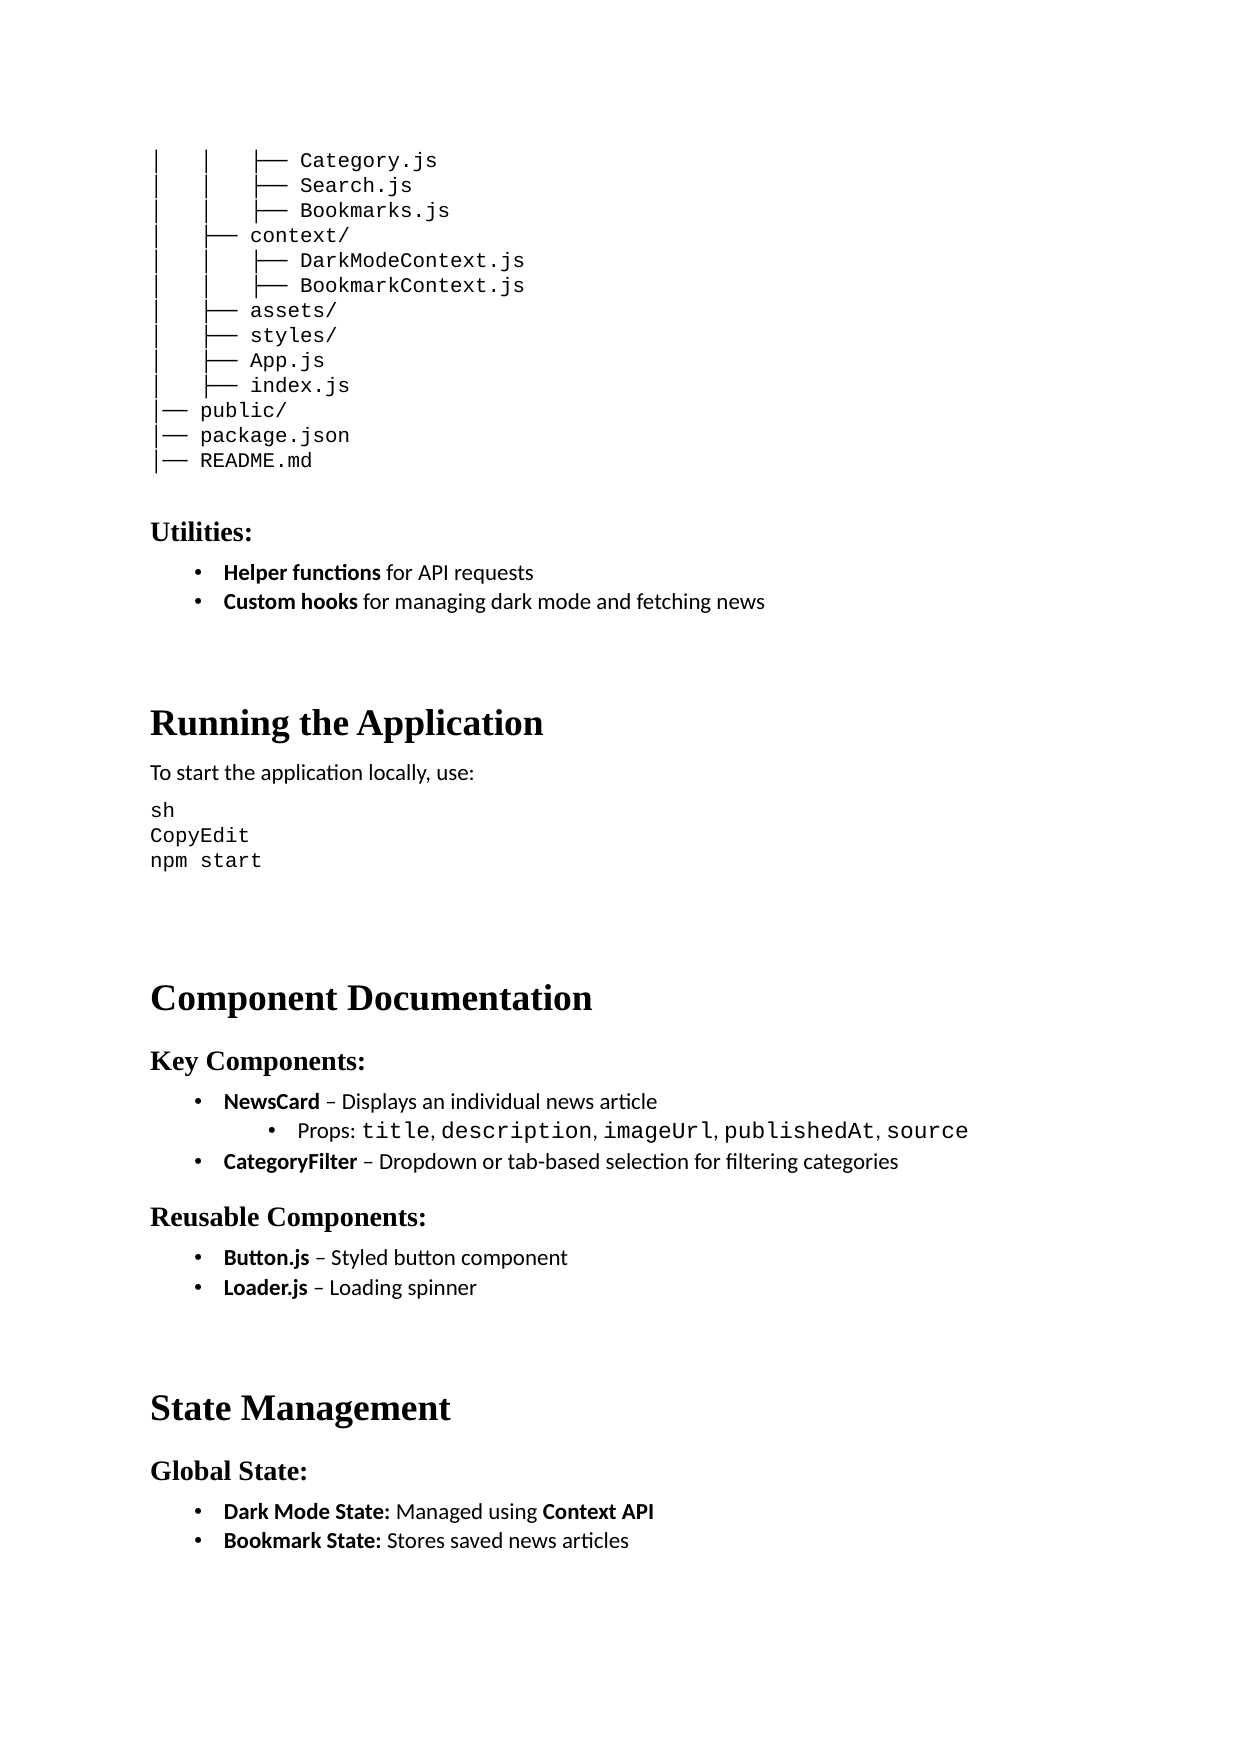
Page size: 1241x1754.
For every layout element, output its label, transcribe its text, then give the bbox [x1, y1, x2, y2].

list Helper functions for API requests [194, 558, 1090, 586]
text │ │ ├── Bookmarks.js [150, 200, 1090, 224]
subtitle State Management [150, 1385, 1090, 1428]
text │ ├── App.js [150, 350, 1090, 374]
text │ ├── index.js [150, 375, 1090, 399]
text │ │ ├── Search.js [150, 175, 1090, 199]
text │ ├── context/ [150, 225, 1090, 249]
text │ │ ├── BookmarkContext.js [150, 275, 1090, 299]
text To start the application locally, use: [150, 758, 1090, 786]
subtitle Reusable Components: [150, 1200, 1090, 1232]
text sh [150, 801, 1090, 824]
text │── package.json [150, 425, 1090, 449]
list Props: title, description, imageUrl, publishedAt, source [268, 1117, 1090, 1146]
list CategoryFilter – Dropdown or tab-based selection for filtering categories [194, 1147, 1090, 1176]
text │ ├── styles/ [150, 325, 1090, 349]
list Bookmark State: Stores saved news articles [194, 1526, 1090, 1554]
list Custom hooks for managing dark mode and fetching news [194, 587, 1090, 615]
list Button.js – Styled button component [194, 1243, 1090, 1271]
text │ │ ├── Category.js [150, 150, 1090, 174]
text CopyEdit [150, 826, 1090, 849]
list Loader.js – Loading spinner [194, 1273, 1090, 1301]
subtitle Utilities: [150, 515, 1090, 547]
subtitle Key Components: [150, 1044, 1090, 1077]
text │ ├── assets/ [150, 300, 1090, 324]
subtitle Global State: [150, 1454, 1090, 1486]
subtitle Component Documentation [150, 976, 1090, 1019]
text │ │ ├── DarkModeContext.js [150, 250, 1090, 274]
text │── README.md [150, 450, 1090, 474]
list NewsCard – Displays an individual news article [194, 1087, 1090, 1115]
text │── public/ [150, 400, 1090, 424]
list Dark Mode State: Managed using Context API [194, 1497, 1090, 1525]
subtitle Running the Application [150, 700, 1090, 743]
text npm start [150, 851, 1090, 874]
